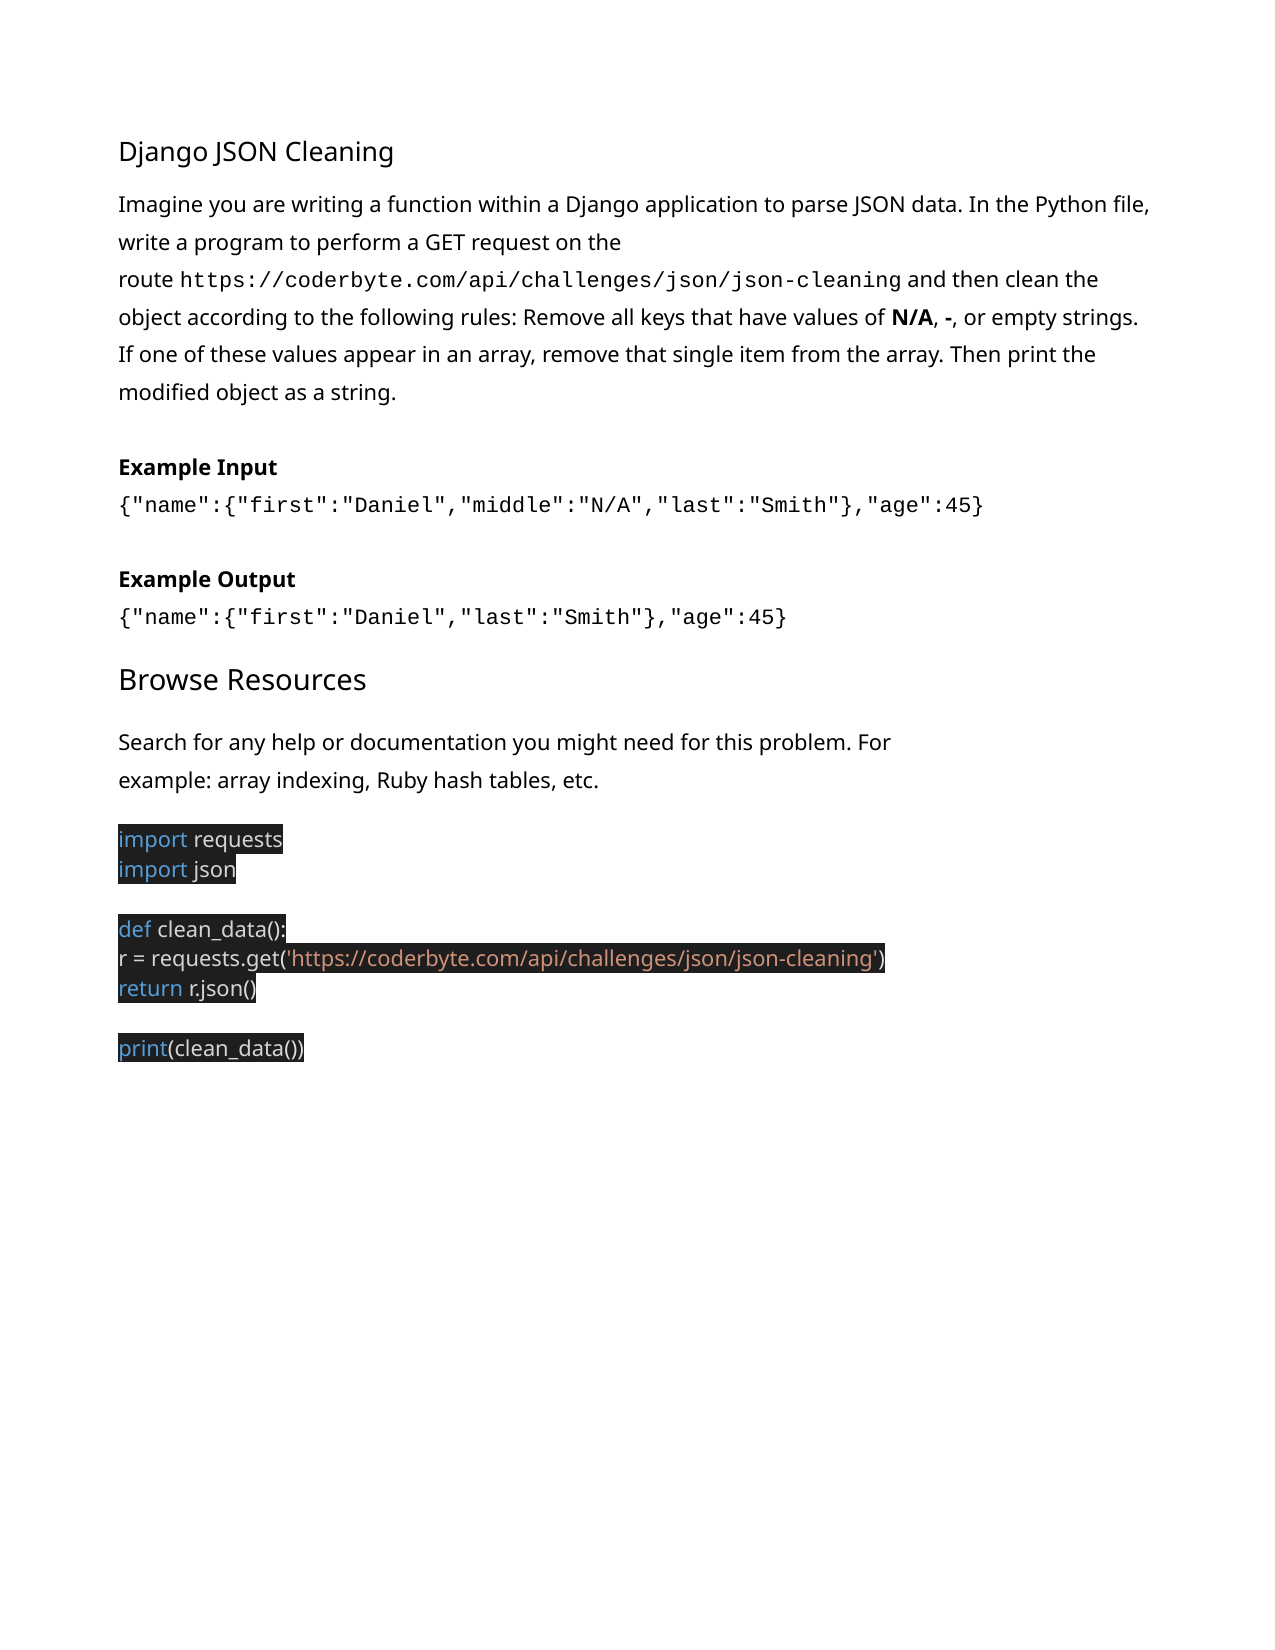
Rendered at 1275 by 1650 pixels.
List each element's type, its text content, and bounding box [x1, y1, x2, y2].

text print(clean_data()) [118, 1033, 1157, 1062]
text import json [118, 854, 1157, 884]
subtitle Browse Resources [118, 659, 1157, 699]
text return r.json() [118, 973, 1157, 1003]
text import requests [118, 824, 1157, 854]
text r = requests.get('https://coderbyte.com/api/challenges/json/json-cleaning') [118, 943, 1157, 973]
text Imagine you are writing a function within a Django application to parse JSON data. In the Python file, write a program to perform a GET request on the route https://coderbyte.com/api/challenges/json/json-cleaning and then clean the object according to the following rules: Remove all keys that have values of N/A, -, or empty strings. If one of these values appear in an array, remove that single item from the array. Then print the modified object as a string. Example Input {"name":{"first":"Daniel","middle":"N/A","last":"Smith"},"age":45} Example Output {"name":{"first":"Daniel","last":"Smith"},"age":45} [118, 181, 1157, 631]
subtitle Django JSON Cleaning [118, 133, 1157, 169]
text def clean_data(): [118, 913, 1157, 943]
text Search for any help or documentation you might need for this problem. For example: array indexing, Ruby hash tables, etc. [118, 719, 1157, 794]
